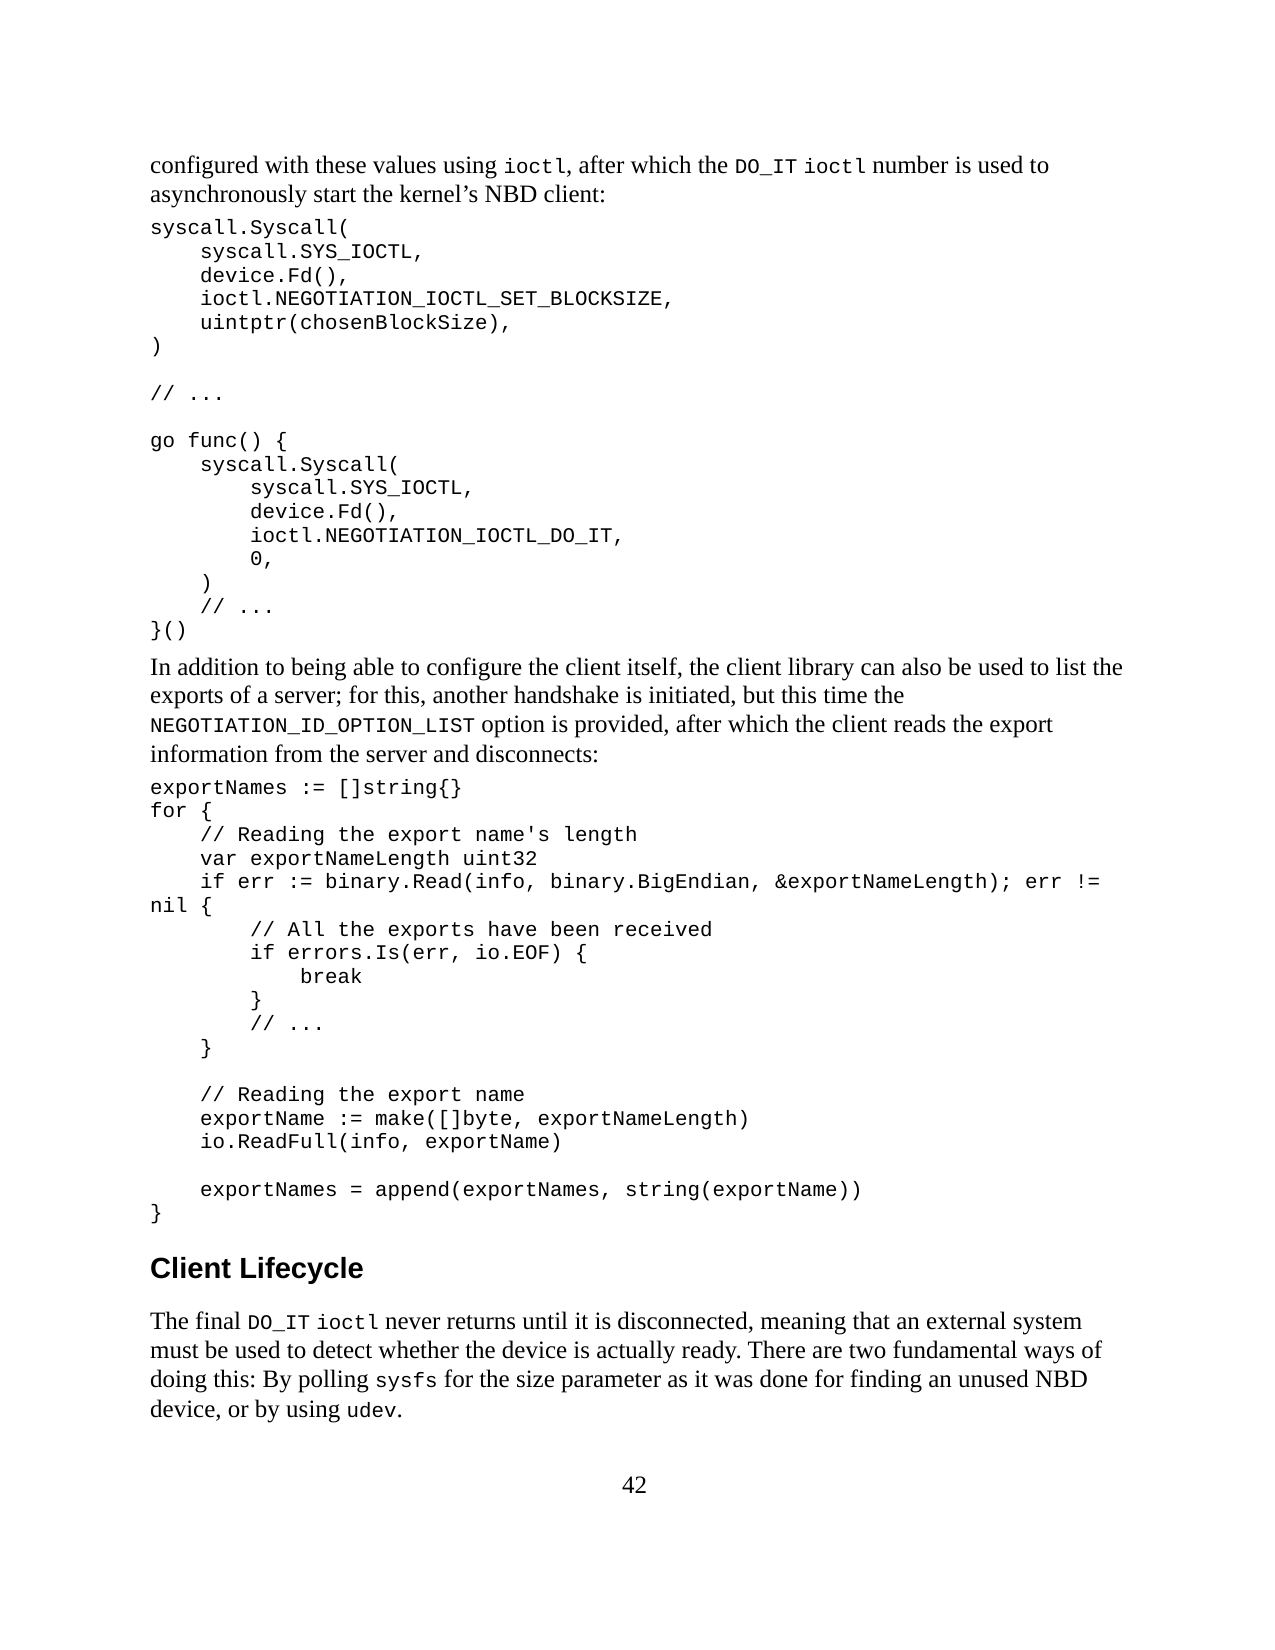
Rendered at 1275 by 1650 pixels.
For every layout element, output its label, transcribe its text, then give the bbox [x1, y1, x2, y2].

text } [150, 1202, 1125, 1226]
text for { [150, 800, 1125, 824]
text if err := binary.Read(info, binary.BigEndian, &exportNameLength); err != nil { [150, 871, 1125, 918]
text exportNames = append(exportNames, string(exportName)) [150, 1179, 1125, 1202]
text // Reading the export name [150, 1084, 1125, 1108]
text syscall.SYS_IOCTL, [150, 477, 1125, 501]
text } [150, 989, 1125, 1013]
text } [150, 1037, 1125, 1060]
text break [150, 966, 1125, 989]
text // Reading the export name's length [150, 824, 1125, 848]
subtitle Client Lifecycle [150, 1251, 1125, 1284]
text In addition to being able to configure the client itself, the client library can also be used to list the exports of a server; for this, another handshake is initiated, but this time the NEGOTIATION_ID_OPTION_LIST option is provided, after which the client reads the export information from the server and disconnects: [150, 652, 1125, 768]
text device.Fd(), [150, 264, 1125, 288]
text ) [150, 572, 1125, 596]
text syscall.SYS_IOCTL, [150, 241, 1125, 264]
text var exportNameLength uint32 [150, 848, 1125, 871]
text io.ReadFull(info, exportName) [150, 1131, 1125, 1155]
text go func() { [150, 430, 1125, 454]
text syscall.Syscall( [150, 454, 1125, 477]
text // ... [150, 596, 1125, 619]
text // All the exports have been received [150, 918, 1125, 942]
text // ... [150, 383, 1125, 406]
text device.Fd(), [150, 501, 1125, 525]
text ioctl.NEGOTIATION_IOCTL_SET_BLOCKSIZE, [150, 288, 1125, 312]
text configured with these values using ioctl, after which the DO_IT ioctl number is used to asynchronously start the kernel’s NBD client: [150, 150, 1125, 208]
text exportNames := []string{} [150, 777, 1125, 800]
text if errors.Is(err, io.EOF) { [150, 942, 1125, 966]
text ) [150, 336, 1125, 359]
text The final DO_IT ioctl never returns until it is disconnected, meaning that an external system must be used to detect whether the device is actually ready. There are two fundamental ways of doing this: By polling sysfs for the size parameter as it was done for finding an unused NBD device, or by using udev. [150, 1306, 1125, 1423]
text 0, [150, 548, 1125, 572]
text exportName := make([]byte, exportNameLength) [150, 1108, 1125, 1131]
text ioctl.NEGOTIATION_IOCTL_DO_IT, [150, 525, 1125, 548]
text syscall.Syscall( [150, 217, 1125, 241]
text }() [150, 619, 1125, 643]
text // ... [150, 1013, 1125, 1037]
text uintptr(chosenBlockSize), [150, 312, 1125, 336]
